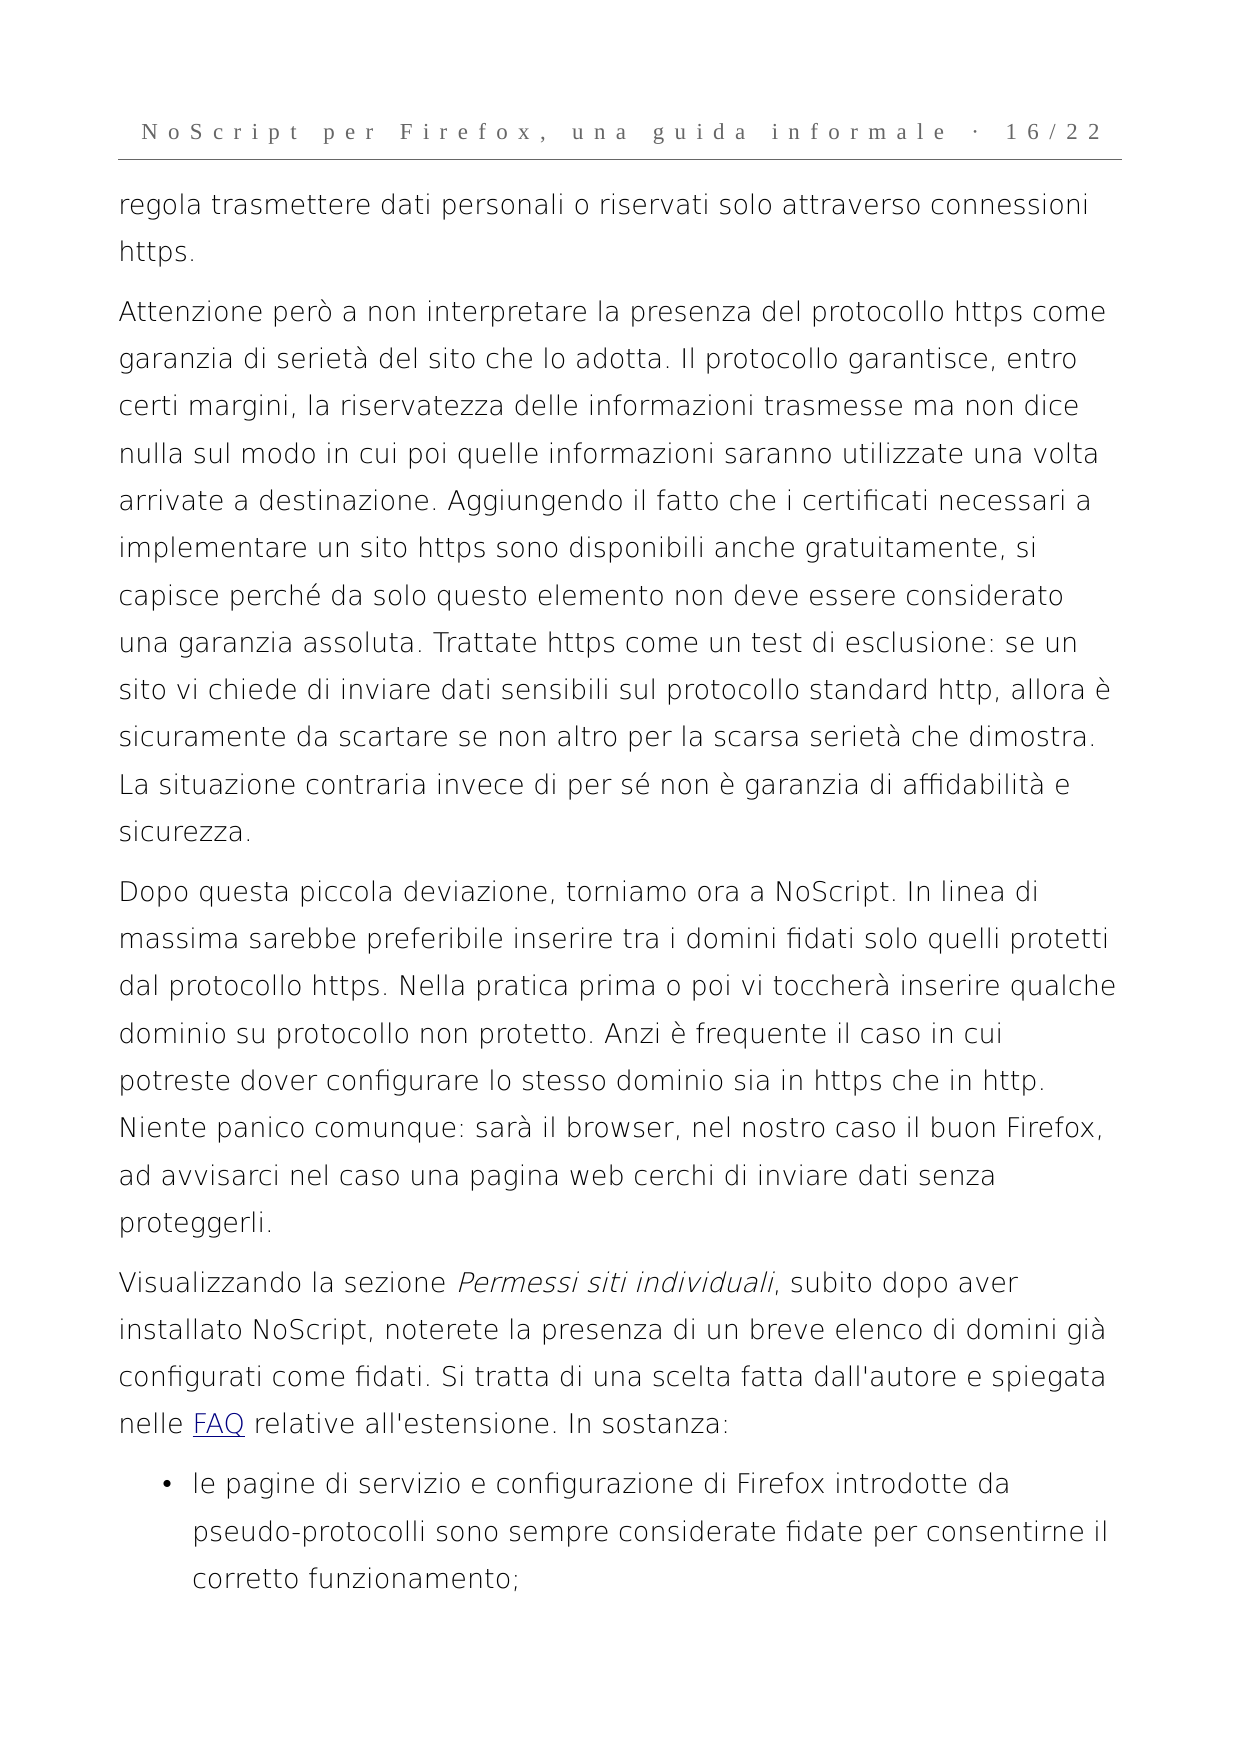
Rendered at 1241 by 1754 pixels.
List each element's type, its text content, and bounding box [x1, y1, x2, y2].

list le pagine di servizio e configurazione di Firefox introdotte da pseudo-protocolli sono sempre considerate fidate per consentirne il corretto funzionamento; [162, 1468, 1122, 1595]
text Visualizzando la sezione Permessi siti individuali, subito dopo aver installato NoScript, noterete la presenza di un breve elenco di domini già configurati come fidati. Si tratta di una scelta fatta dall'autore e spiegata nelle FAQ relative all'estensione. In sostanza: [118, 1267, 1122, 1440]
text Attenzione però a non interpretare la presenza del protocollo https come garanzia di serietà del sito che lo adotta. Il protocollo garantisce, entro certi margini, la riservatezza delle informazioni trasmesse ma non dice nulla sul modo in cui poi quelle informazioni saranno utilizzate una volta arrivate a destinazione. Aggiungendo il fatto che i certificati necessari a implementare un sito https sono disponibili anche gratuitamente, si capisce perché da solo questo elemento non deve essere considerato una garanzia assoluta. Trattate https come un test di esclusione: se un sito vi chiede di inviare dati sensibili sul protocollo standard http, allora è sicuramente da scartare se non altro per la scarsa serietà che dimostra. La situazione contraria invece di per sé non è garanzia di affidabilità e sicurezza. [118, 296, 1122, 848]
text regola trasmettere dati personali o riservati solo attraverso connessioni https. [118, 189, 1122, 268]
text Dopo questa piccola deviazione, torniamo ora a NoScript. In linea di massima sarebbe preferibile inserire tra i domini fidati solo quelli protetti dal protocollo https. Nella pratica prima o poi vi toccherà inserire qualche dominio su protocollo non protetto. Anzi è frequente il caso in cui potreste dover configurare lo stesso dominio sia in https che in http. Niente panico comunque: sarà il browser, nel nostro caso il buon Firefox, ad avvisarci nel caso una pagina web cerchi di inviare dati senza proteggerli. [118, 876, 1122, 1239]
